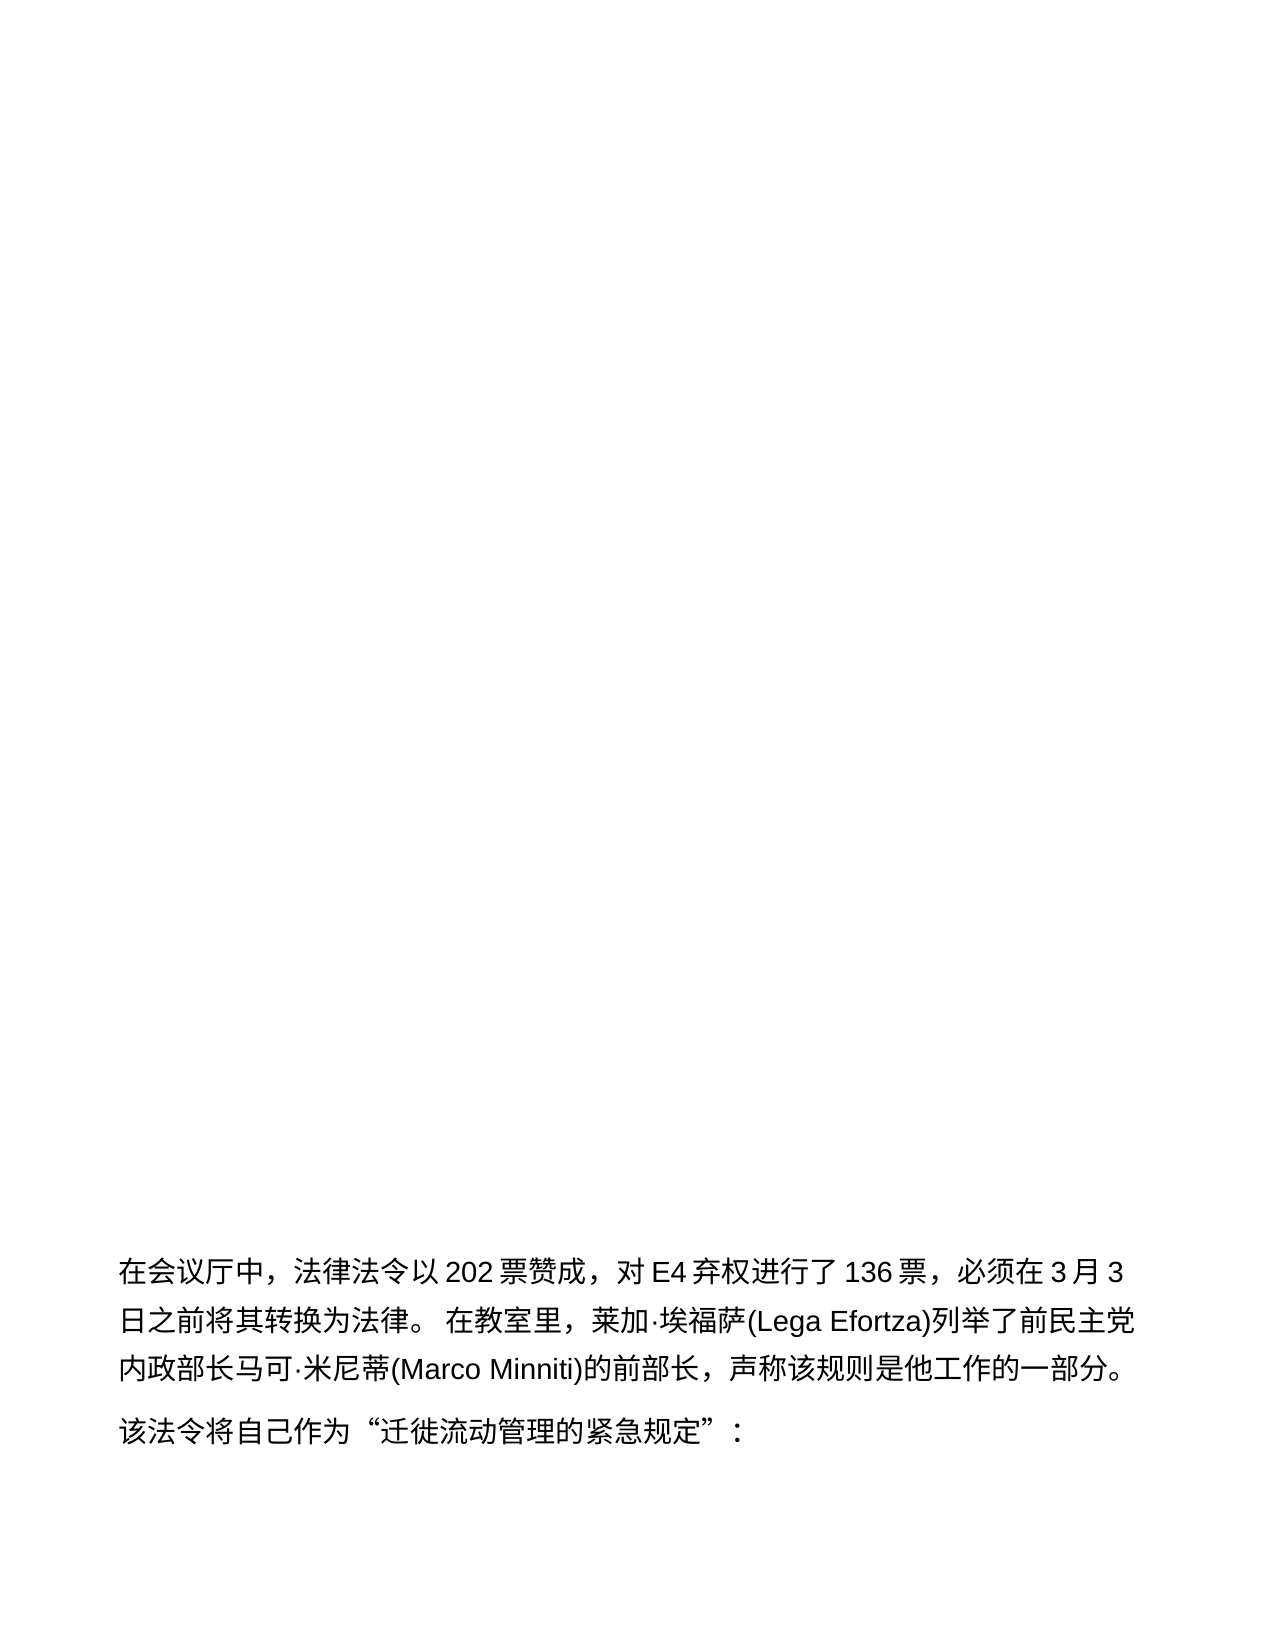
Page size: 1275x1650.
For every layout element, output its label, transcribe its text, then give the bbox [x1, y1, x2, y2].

text 在会议厅中，法律法令以202票赞成，对E4弃权进行了136票，必须在3月3日之前将其转换为法律。 在教室里，莱加·埃福萨(Lega Efortza)列举了前民主党内政部长马可·米尼蒂(Marco Minniti)的前部长，声称该规则是他工作的一部分。 [118, 118, 1157, 1388]
text 该法令将自己作为“迁徙流动管理的紧急规定”： [118, 1409, 1157, 1451]
